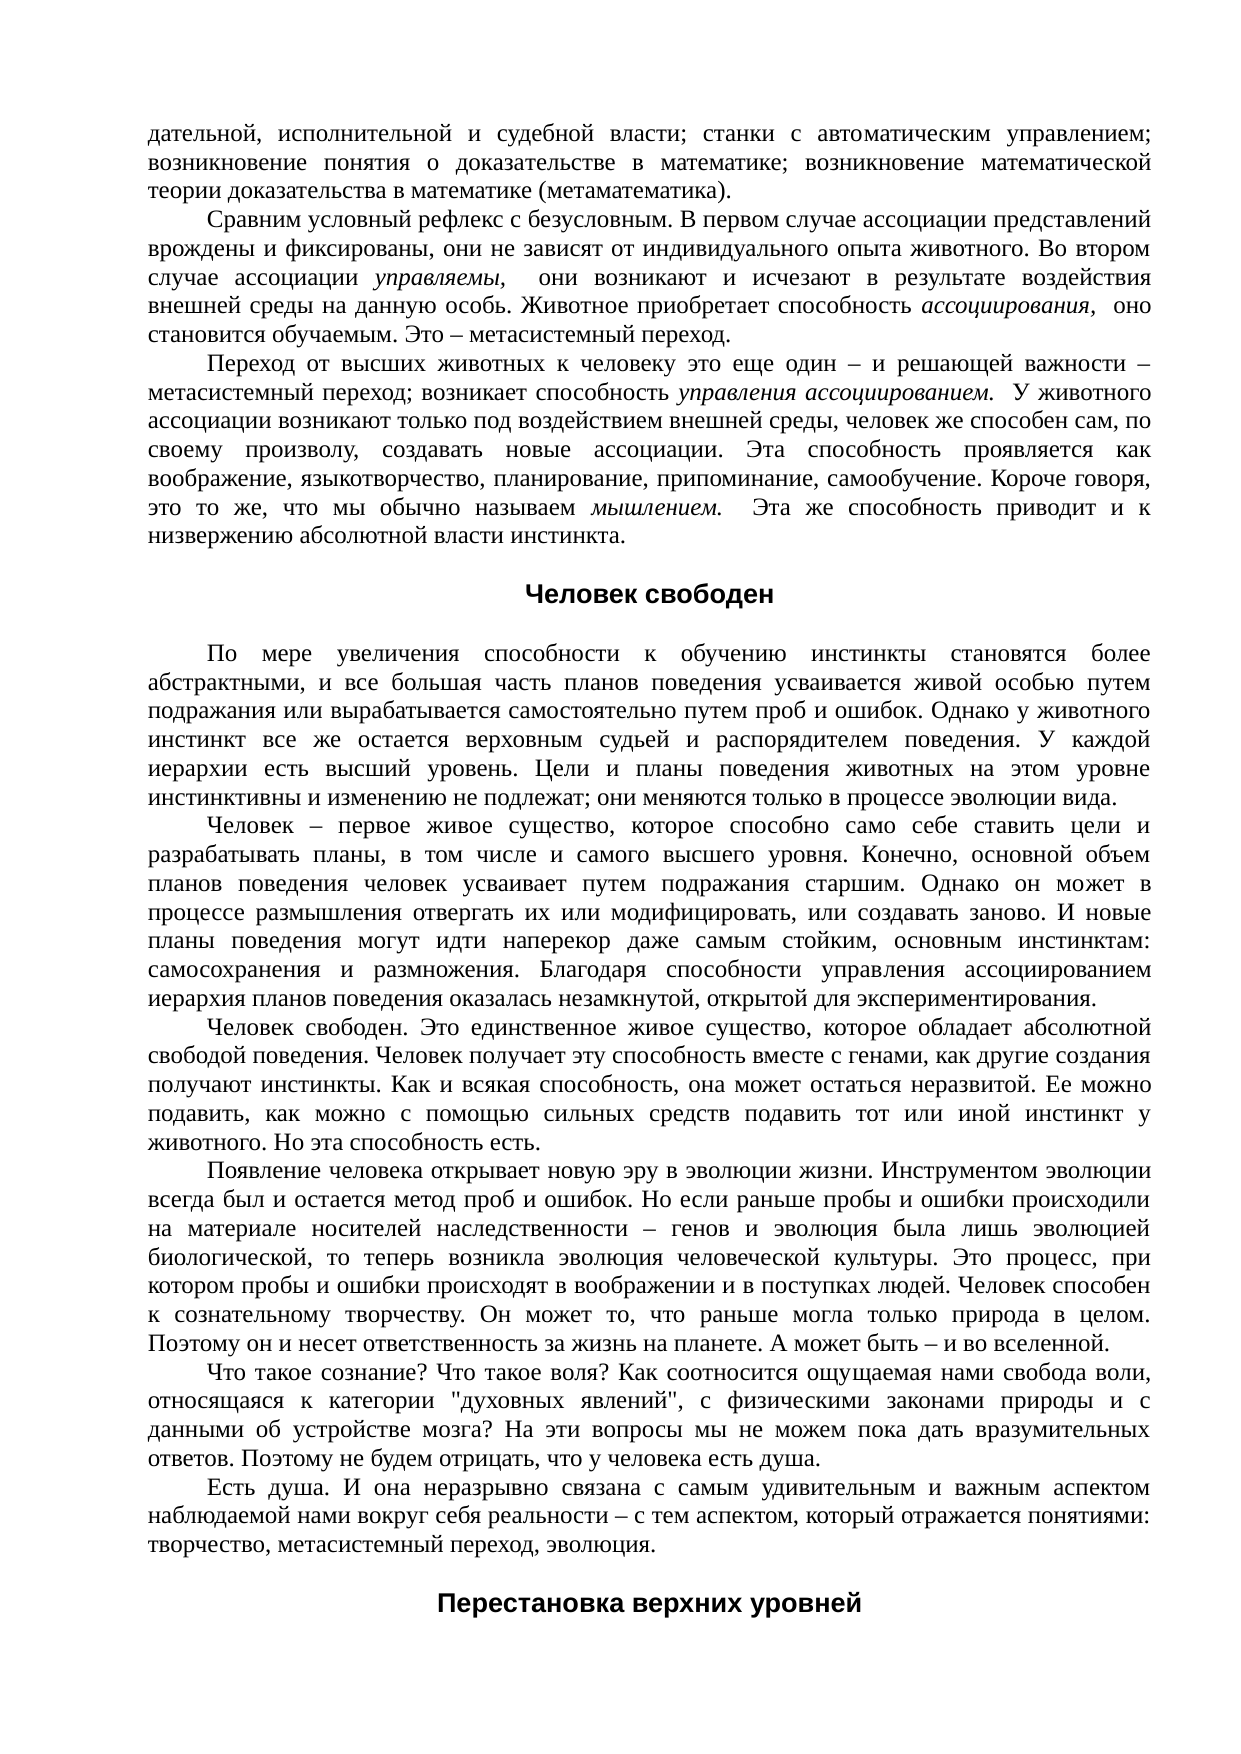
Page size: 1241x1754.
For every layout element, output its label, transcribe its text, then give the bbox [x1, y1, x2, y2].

text Появление человека открывает новую эру в эволюции жиз­ни. Инструментом эволюции всегда был и остается метод проб и ошибок. Но если раньше пробы и ошибки происходили на материале носителей наследственности – генов и эволюция была лишь эволюцией биологической, то теперь возникла эво­люция человеческой культуры. Это процесс, при котором про­бы и ошибки происходят в воображении и в поступках людей. Человек способен к сознательному творчеству. Он может то, что раньше могла только природа в целом. Поэтому он и несет ответственность за жизнь на планете. А может быть – и во вселенной. [148, 1156, 1152, 1357]
text Есть душа. И она неразрывно связана с самым удивительным и важным аспектом наблюдаемой нами вокруг себя реальности – с тем аспектом, который отражается понятиями: творчество, метасистемный переход, эволюция. [148, 1472, 1152, 1558]
text Сравним условный рефлекс с безусловным. В первом случае ассоциации представлений врождены и фиксированы, они не зависят от индивидуального опыта животного. Во втором случае ассоциации управляемы, они возникают и исчезают в результате воздействия внешней среды на данную особь. Животное приобретает способность ассоциирования, оно становит­ся обучаемым. Это – метасистемный переход. [148, 204, 1152, 348]
text дательной, исполнительной и судебной власти; станки с авто­матическим управлением; возникновение понятия о доказа­тельстве в математике; возникновение математической теории доказательства в математике (метаматематика). [148, 118, 1152, 204]
text Человек – первое живое существо, которое способно само себе ставить цели и разрабатывать планы, в том числе и самого высшего уровня. Конечно, основной объем планов поведения человек усваивает путем подражания старшим. Однако он мо­жет в процессе размышления отвергать их или модифициро­вать, или создавать заново. И новые планы поведения могут идти наперекор даже самым стойким, основным инстинктам: самосохранения и размножения. Благодаря способности управ­ления ассоциированием иерархия планов поведения оказалась незамкнутой, открытой для экспериментирования. [148, 811, 1152, 1012]
text Что такое сознание? Что такое воля? Как соотносится ощу­щаемая нами свобода воли, относящаяся к категории "духовных явлений", с физическими законами природы и с данными об устройстве мозга? На эти вопросы мы не можем пока дать вразумительных ответов. Поэтому не будем отрицать, что у человека есть душа. [148, 1357, 1152, 1472]
text Человек свободен. Это единственное живое существо, кото­рое обладает абсолютной свободой поведения. Человек полу­чает эту способность вместе с генами, как другие создания по­лучают инстинкты. Как и всякая способность, она может остать­ся неразвитой. Ее можно подавить, как можно с помощью сильных средств подавить тот или иной инстинкт у животного. Но эта способность есть. [148, 1012, 1152, 1156]
subtitle Человек свободен [148, 578, 1152, 609]
text Переход от высших животных к человеку это еще один – и решающей важности – метасистемный переход; возникает способность управления ассоциированием. У животного ассоциации возникают только под воздействием внешней среды, человек же способен сам, по своему произволу, создавать новые ассоциации. Эта способность проявляется как воображение, языкотворчество, планирование, припоминание, самообучение. Короче говоря, это то же, что мы обычно называем мышлением. Эта же способность приводит и к низвержению абсолютной власти инстинкта. [148, 348, 1152, 549]
text По мере увеличения способности к обучению инстинкты становятся более абстрактными, и все большая часть планов поведения усваивается живой особью путем подражания или вырабатывается самостоятельно путем проб и ошибок. Однако у животного инстинкт все же остается верховным судьей и распорядителем поведения. У каждой иерархии есть высший уровень. Цели и планы поведения животных на этом уровне инстинктивны и изменению не подлежат; они меняются только в процессе эволюции вида. [148, 638, 1152, 811]
subtitle Перестановка верхних уровней [148, 1587, 1152, 1618]
